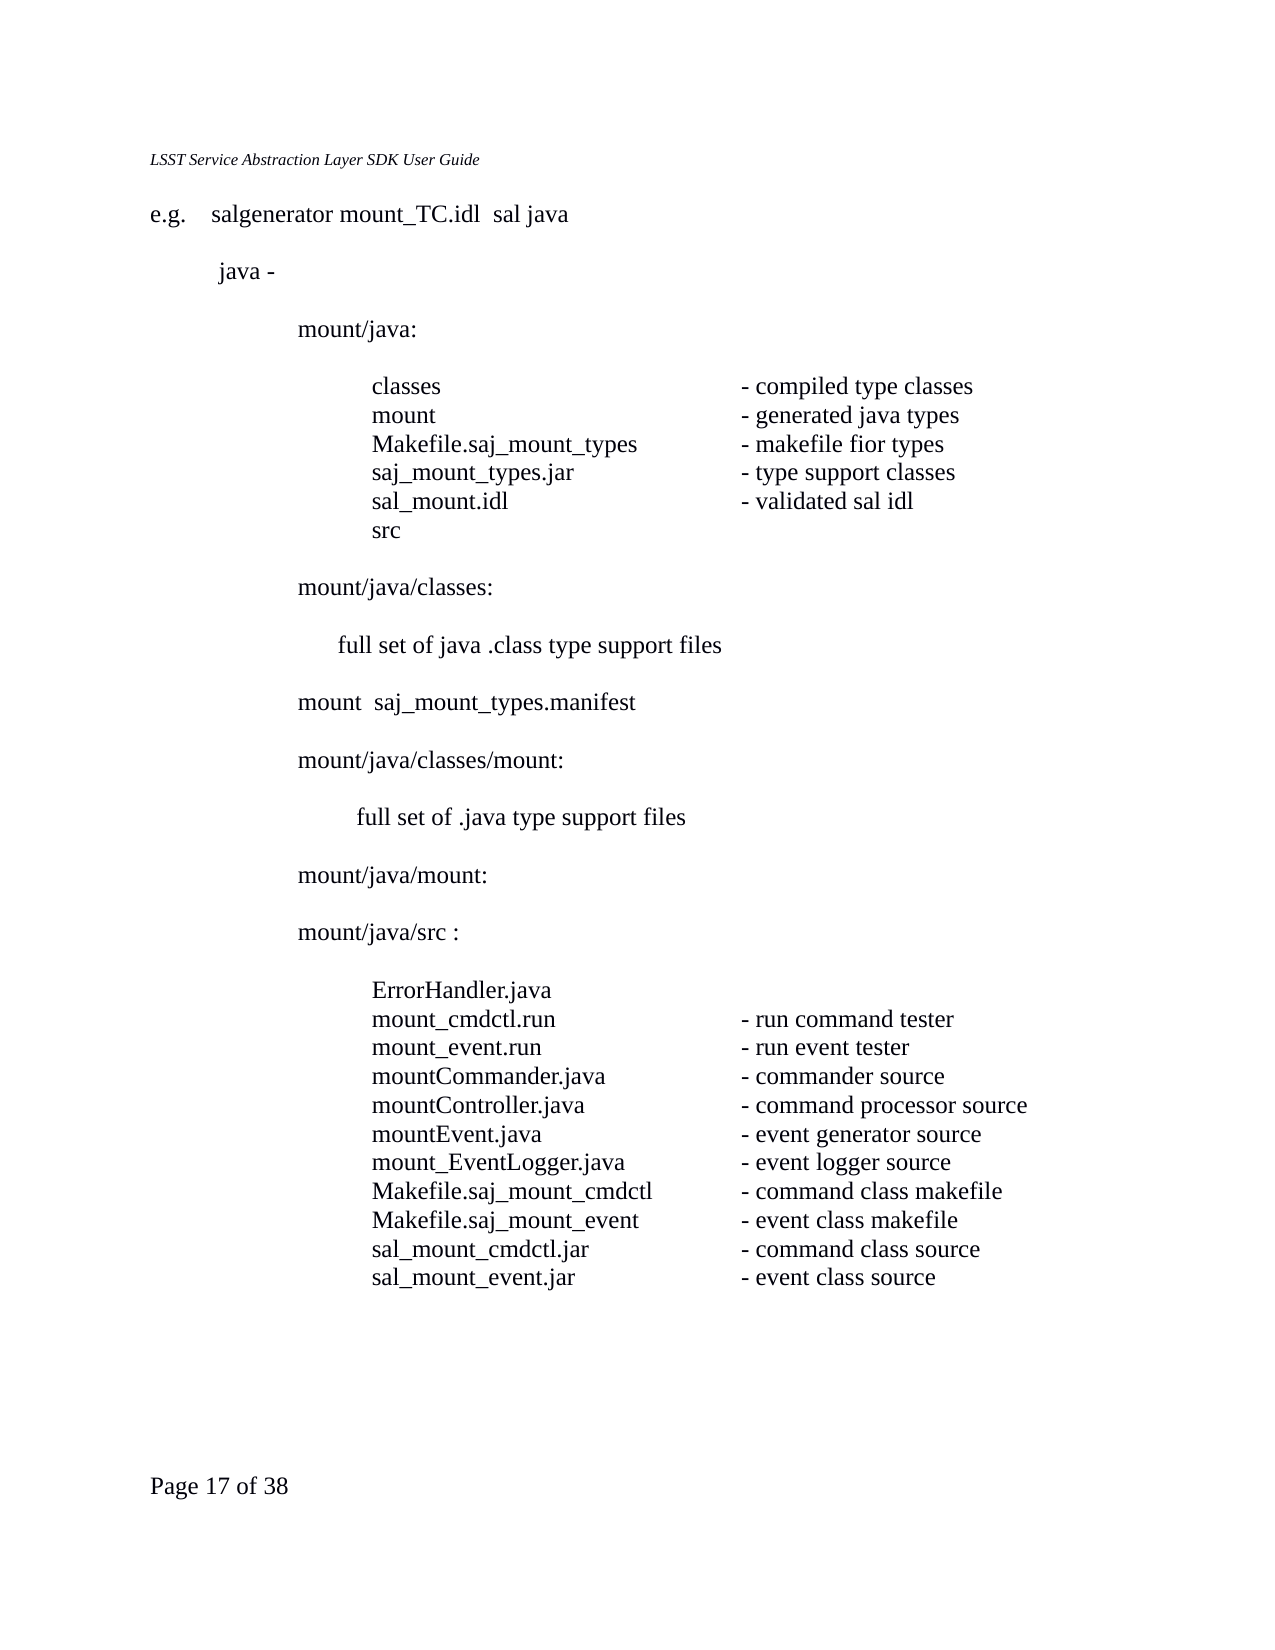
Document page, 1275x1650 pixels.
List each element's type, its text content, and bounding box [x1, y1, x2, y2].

text java - [150, 256, 1125, 285]
text ErrorHandler.java [150, 975, 1125, 1004]
text src [150, 515, 1125, 544]
text mount - generated java types [150, 400, 1125, 429]
text full set of java .class type support files [150, 630, 1125, 659]
text sal_mount_cmdctl.jar - command class source [150, 1234, 1125, 1262]
text Makefile.saj_mount_event - event class makefile [150, 1205, 1125, 1234]
text mount/java/src : [150, 917, 1125, 946]
text saj_mount_types.jar - type support classes [150, 457, 1125, 486]
text classes - compiled type classes [150, 371, 1125, 400]
text e.g. salgenerator mount_TC.idl sal java [150, 199, 1125, 227]
text mount_event.run - run event tester [150, 1032, 1125, 1061]
text mountCommander.java - commander source [150, 1061, 1125, 1090]
text sal_mount_event.jar - event class source [150, 1262, 1125, 1291]
text mount_EventLogger.java - event logger source [150, 1147, 1125, 1176]
text mount saj_mount_types.manifest [150, 687, 1125, 716]
text full set of .java type support files [150, 802, 1125, 831]
text sal_mount.idl - validated sal idl [150, 486, 1125, 515]
text mount/java/classes: [150, 572, 1125, 601]
text mountController.java - command processor source [150, 1090, 1125, 1119]
text mount_cmdctl.run - run command tester [150, 1004, 1125, 1032]
text mountEvent.java - event generator source [150, 1119, 1125, 1147]
text mount/java: [150, 314, 1125, 342]
text mount/java/mount: [150, 860, 1125, 889]
text Makefile.saj_mount_cmdctl - command class makefile [150, 1176, 1125, 1205]
text mount/java/classes/mount: [150, 745, 1125, 774]
text Makefile.saj_mount_types - makefile fior types [150, 429, 1125, 457]
